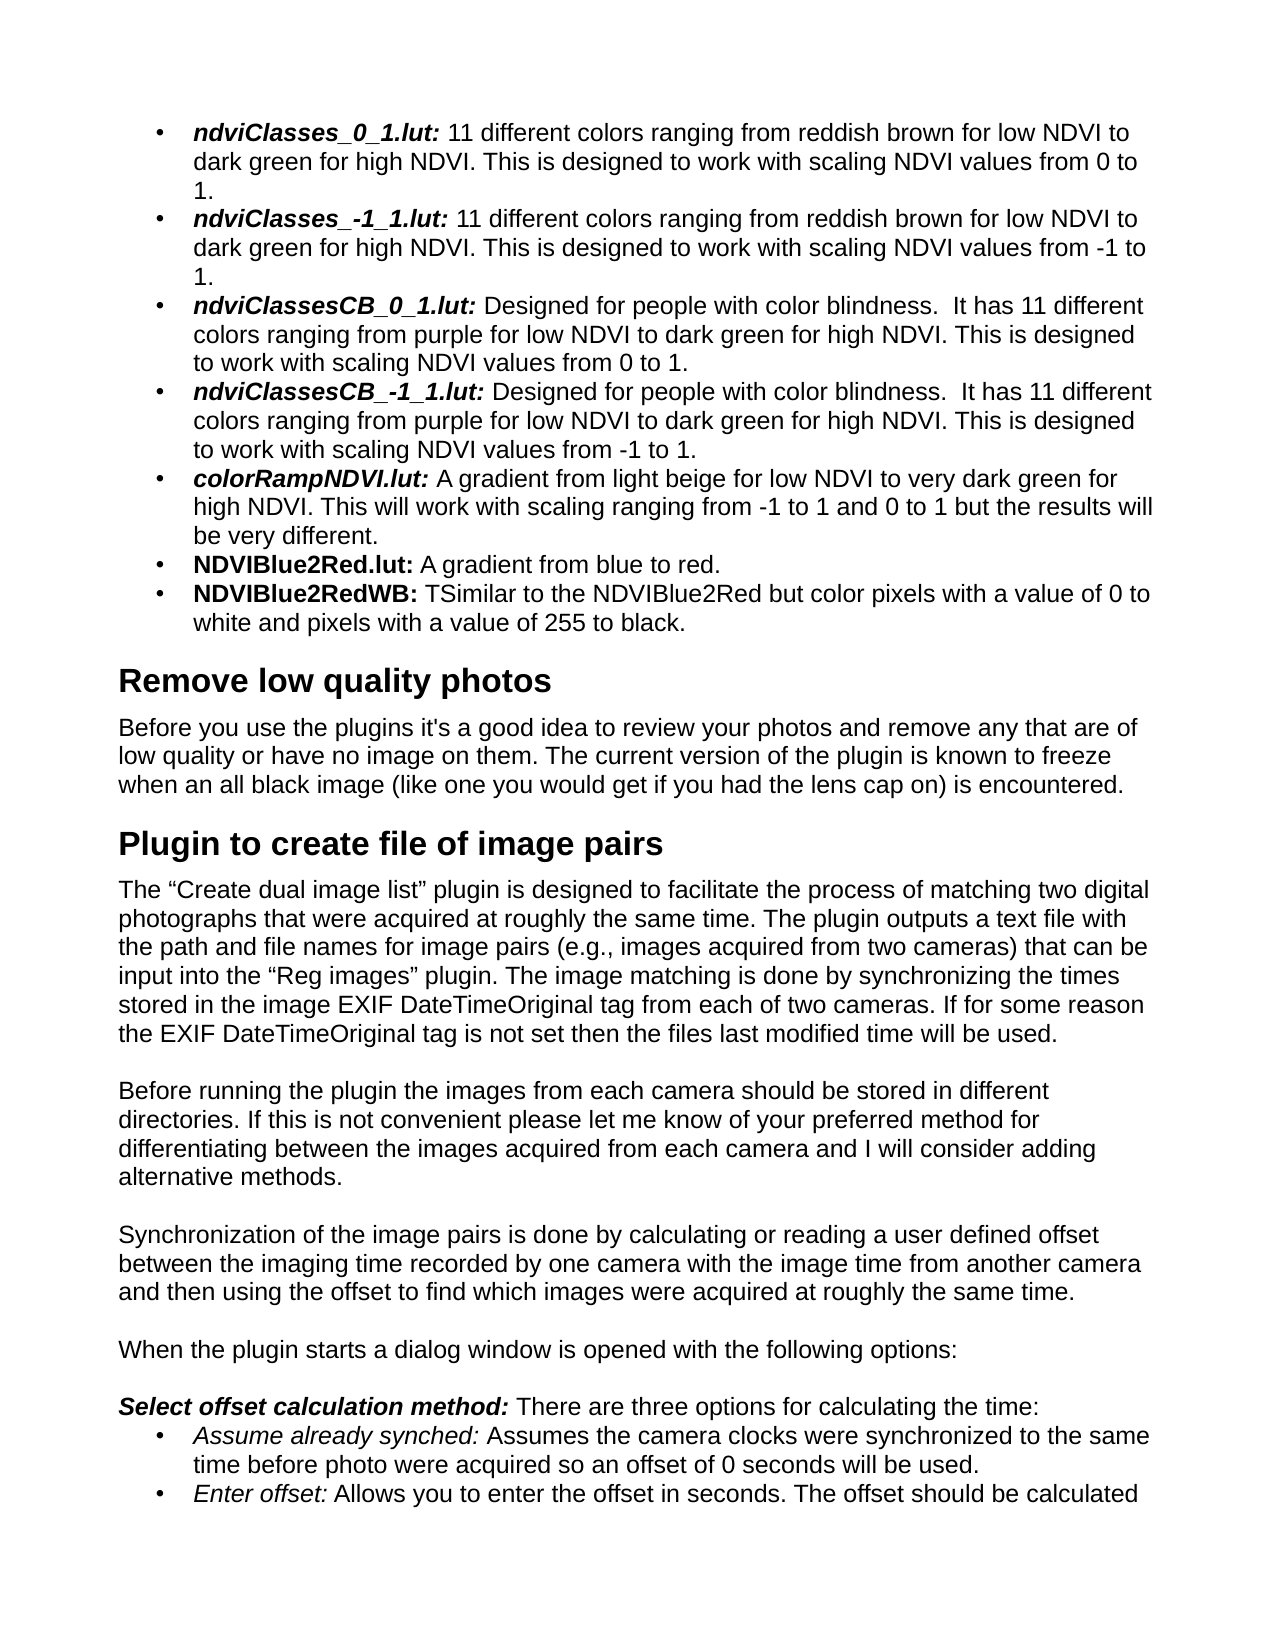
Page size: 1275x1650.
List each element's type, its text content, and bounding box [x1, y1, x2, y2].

text Before you use the plugins it's a good idea to review your photos and remove any that are of low quality or have no image on them. The current version of the plugin is known to freeze when an all black image (like one you would get if you had the lens cap on) is encountered. [118, 712, 1157, 799]
list Assume already synched: Assumes the camera clocks were synchronized to the same time before photo were acquired so an offset of 0 seconds will be used. [156, 1421, 1157, 1479]
list ndviClasses_0_1.lut: 11 different colors ranging from reddish brown for low NDVI to dark green for high NDVI. This is designed to work with scaling NDVI values from 0 to 1. [156, 118, 1157, 204]
text The “Create dual image list” plugin is designed to facilitate the process of matching two digital photographs that were acquired at roughly the same time. The plugin outputs a text file with the path and file names for image pairs (e.g., images acquired from two cameras) that can be input into the “Reg images” plugin. The image matching is done by synchronizing the times stored in the image EXIF DateTimeOriginal tag from each of two cameras. If for some reason the EXIF DateTimeOriginal tag is not set then the files last modified time will be used. [118, 875, 1157, 1047]
list colorRampNDVI.lut: A gradient from light beige for low NDVI to very dark green for high NDVI. This will work with scaling ranging from -1 to 1 and 0 to 1 but the results will be very different. [156, 463, 1157, 550]
list ndviClassesCB_0_1.lut: Designed for people with color blindness. It has 11 different colors ranging from purple for low NDVI to dark green for high NDVI. This is designed to work with scaling NDVI values from 0 to 1. [156, 291, 1157, 377]
subtitle Plugin to create file of image pairs [118, 824, 1157, 862]
subtitle Remove low quality photos [118, 661, 1157, 700]
list NDVIBlue2Red.lut: A gradient from blue to red. [156, 550, 1157, 579]
text When the plugin starts a dialog window is opened with the following options: [118, 1335, 1157, 1364]
text Select offset calculation method: There are three options for calculating the time: [118, 1392, 1157, 1421]
text Before running the plugin the images from each camera should be stored in different directories. If this is not convenient please let me know of your preferred method for differentiating between the images acquired from each camera and I will consider adding alternative methods. [118, 1076, 1157, 1191]
list ndviClassesCB_-1_1.lut: Designed for people with color blindness. It has 11 different colors ranging from purple for low NDVI to dark green for high NDVI. This is designed to work with scaling NDVI values from -1 to 1. [156, 377, 1157, 463]
list NDVIBlue2RedWB: TSimilar to the NDVIBlue2Red but color pixels with a value of 0 to white and pixels with a value of 255 to black. [156, 579, 1157, 636]
text Synchronization of the image pairs is done by calculating or reading a user defined offset between the imaging time recorded by one camera with the image time from another camera and then using the offset to find which images were acquired at roughly the same time. [118, 1220, 1157, 1306]
list Enter offset: Allows you to enter the offset in seconds. The offset should be calculated [156, 1479, 1157, 1508]
list ndviClasses_-1_1.lut: 11 different colors ranging from reddish brown for low NDVI to dark green for high NDVI. This is designed to work with scaling NDVI values from -1 to 1. [156, 204, 1157, 291]
